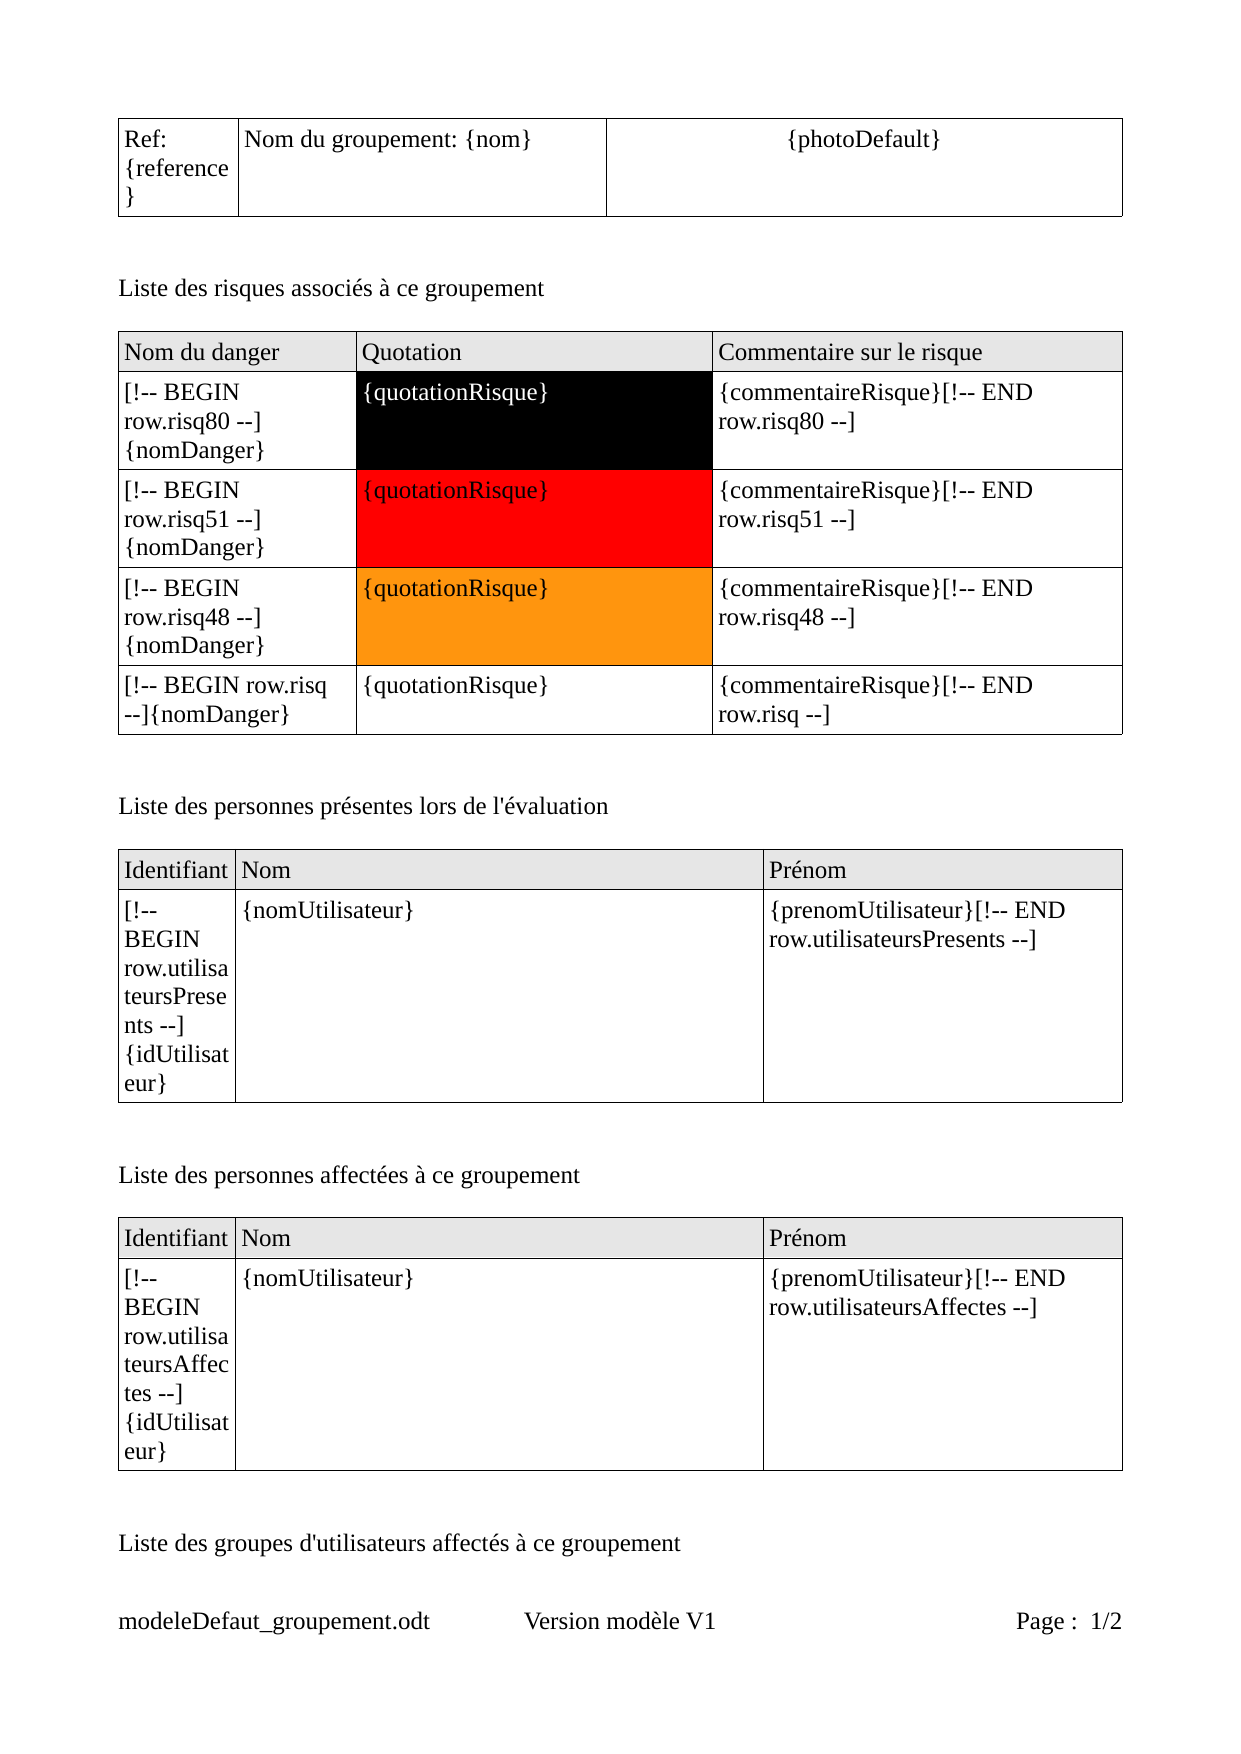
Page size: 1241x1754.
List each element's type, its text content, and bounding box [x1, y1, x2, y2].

text Liste des personnes affectées à ce groupement [118, 1160, 1122, 1188]
table_cell [!-- BEGIN row.risq80 --]{nomDanger} [119, 372, 356, 469]
table_cell [!-- BEGIN row.utilisateursAffectes --]{idUtilisateur} [119, 1259, 235, 1470]
text Liste des groupes d'utilisateurs affectés à ce groupement [118, 1528, 1122, 1557]
table_header {photoDefault} [607, 119, 1122, 216]
table_cell {commentaireRisque}[!-- END row.risq --] [713, 666, 1122, 734]
table_header Quotation [357, 332, 712, 371]
table_header Nom [236, 1218, 763, 1257]
table_cell {commentaireRisque}[!-- END row.risq48 --] [713, 568, 1122, 665]
table_cell {commentaireRisque}[!-- END row.risq80 --] [713, 372, 1122, 469]
table_cell {commentaireRisque}[!-- END row.risq51 --] [713, 470, 1122, 567]
table_header Identifiant [119, 850, 235, 889]
table_header Prénom [764, 850, 1122, 889]
table_header Prénom [764, 1218, 1122, 1257]
table_cell [!-- BEGIN row.utilisateursPresents --]{idUtilisateur} [119, 890, 235, 1102]
table_cell {prenomUtilisateur}[!-- END row.utilisateursPresents --] [764, 890, 1122, 1102]
table_cell {prenomUtilisateur}[!-- END row.utilisateursAffectes --] [764, 1259, 1122, 1470]
table_header Nom [236, 850, 763, 889]
table_header Nom du danger [119, 332, 356, 371]
table_cell [!-- BEGIN row.risq51 --]{nomDanger} [119, 470, 356, 567]
table_cell {quotationRisque} [357, 470, 712, 567]
text Liste des personnes présentes lors de l'évaluation [118, 791, 1122, 820]
table_cell {nomUtilisateur} [236, 890, 763, 1102]
table_header Commentaire sur le risque [713, 332, 1122, 371]
table_header Nom du groupement: {nom} [239, 119, 606, 216]
table_cell {nomUtilisateur} [236, 1259, 763, 1470]
table_cell [!-- BEGIN row.risq --]{nomDanger} [119, 666, 356, 734]
text Liste des risques associés à ce groupement [118, 273, 1122, 302]
table_header Ref: {reference} [119, 119, 238, 216]
table_header Identifiant [119, 1218, 235, 1257]
table_cell {quotationRisque} [357, 568, 712, 665]
table_cell [!-- BEGIN row.risq48 --]{nomDanger} [119, 568, 356, 665]
table_cell {quotationRisque} [357, 372, 712, 469]
table_cell {quotationRisque} [357, 666, 712, 734]
